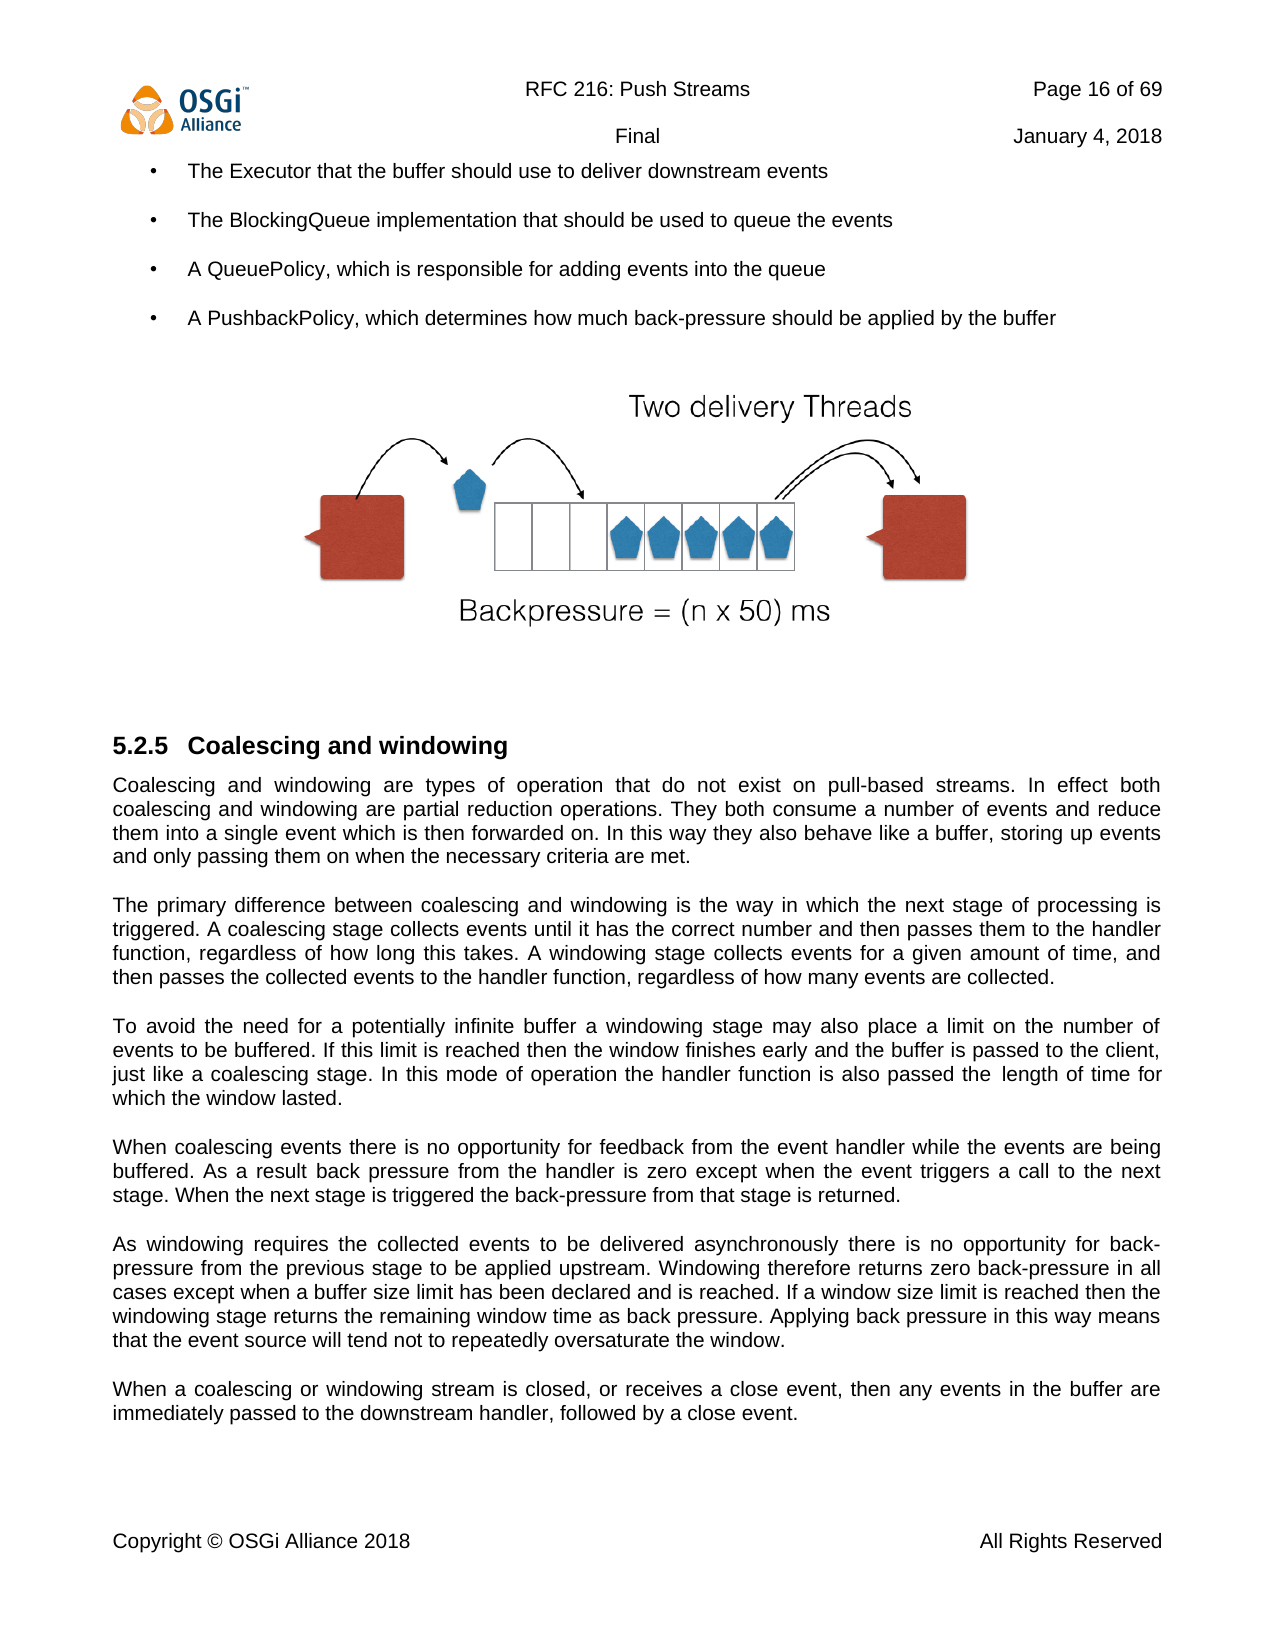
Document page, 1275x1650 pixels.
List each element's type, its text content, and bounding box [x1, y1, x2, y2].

list The BlockingQueue implementation that should be used to queue the events [150, 208, 1162, 232]
text When a coalescing or windowing stream is closed, or receives a close event, then any events in the buffer are immediately passed to the downstream handler, followed by a close event. [112, 1377, 1162, 1424]
subtitle Coalescing and windowing [112, 731, 1162, 760]
list A QueuePolicy, which is responsible for adding events into the queue [150, 257, 1162, 281]
list A PushbackPolicy, which determines how much back-pressure should be applied by the buffer [150, 306, 1162, 330]
picture [296, 379, 979, 646]
text To avoid the need for a potentially infinite buffer a windowing stage may also place a limit on the number of events to be buffered. If this limit is reached then the window finishes early and the buffer is passed to the client, just like a coalescing stage. In this mode of operation the handler function is also passed the length of time for which the window lasted. [112, 1014, 1162, 1110]
text The primary difference between coalescing and windowing is the way in which the next stage of processing is triggered. A coalescing stage collects events until it has the correct number and then passes them to the handler function, regardless of how long this takes. A windowing stage collects events for a given amount of time, and then passes the collected events to the handler function, regardless of how many events are collected. [112, 893, 1162, 989]
list The Executor that the buffer should use to deliver downstream events [150, 159, 1162, 183]
picture [113, 78, 257, 142]
text Coalescing and windowing are types of operation that do not exist on pull-based streams. In effect both coalescing and windowing are partial reduction operations. They both consume a number of events and reduce them into a single event which is then forwarded on. In this way they also behave like a buffer, storing up events and only passing them on when the necessary criteria are met. [112, 772, 1162, 868]
text As windowing requires the collected events to be delivered asynchronously there is no opportunity for back-pressure from the previous stage to be applied upstream. Windowing therefore returns zero back-pressure in all cases except when a buffer size limit has been declared and is reached. If a window size limit is reached then the windowing stage returns the remaining window time as back pressure. Applying back pressure in this way means that the event source will tend not to repeatedly oversaturate the window. [112, 1232, 1162, 1352]
text When coalescing events there is no opportunity for feedback from the event handler while the events are being buffered. As a result back pressure from the handler is zero except when the event triggers a call to the next stage. When the next stage is triggered the back-pressure from that stage is returned. [112, 1135, 1162, 1207]
